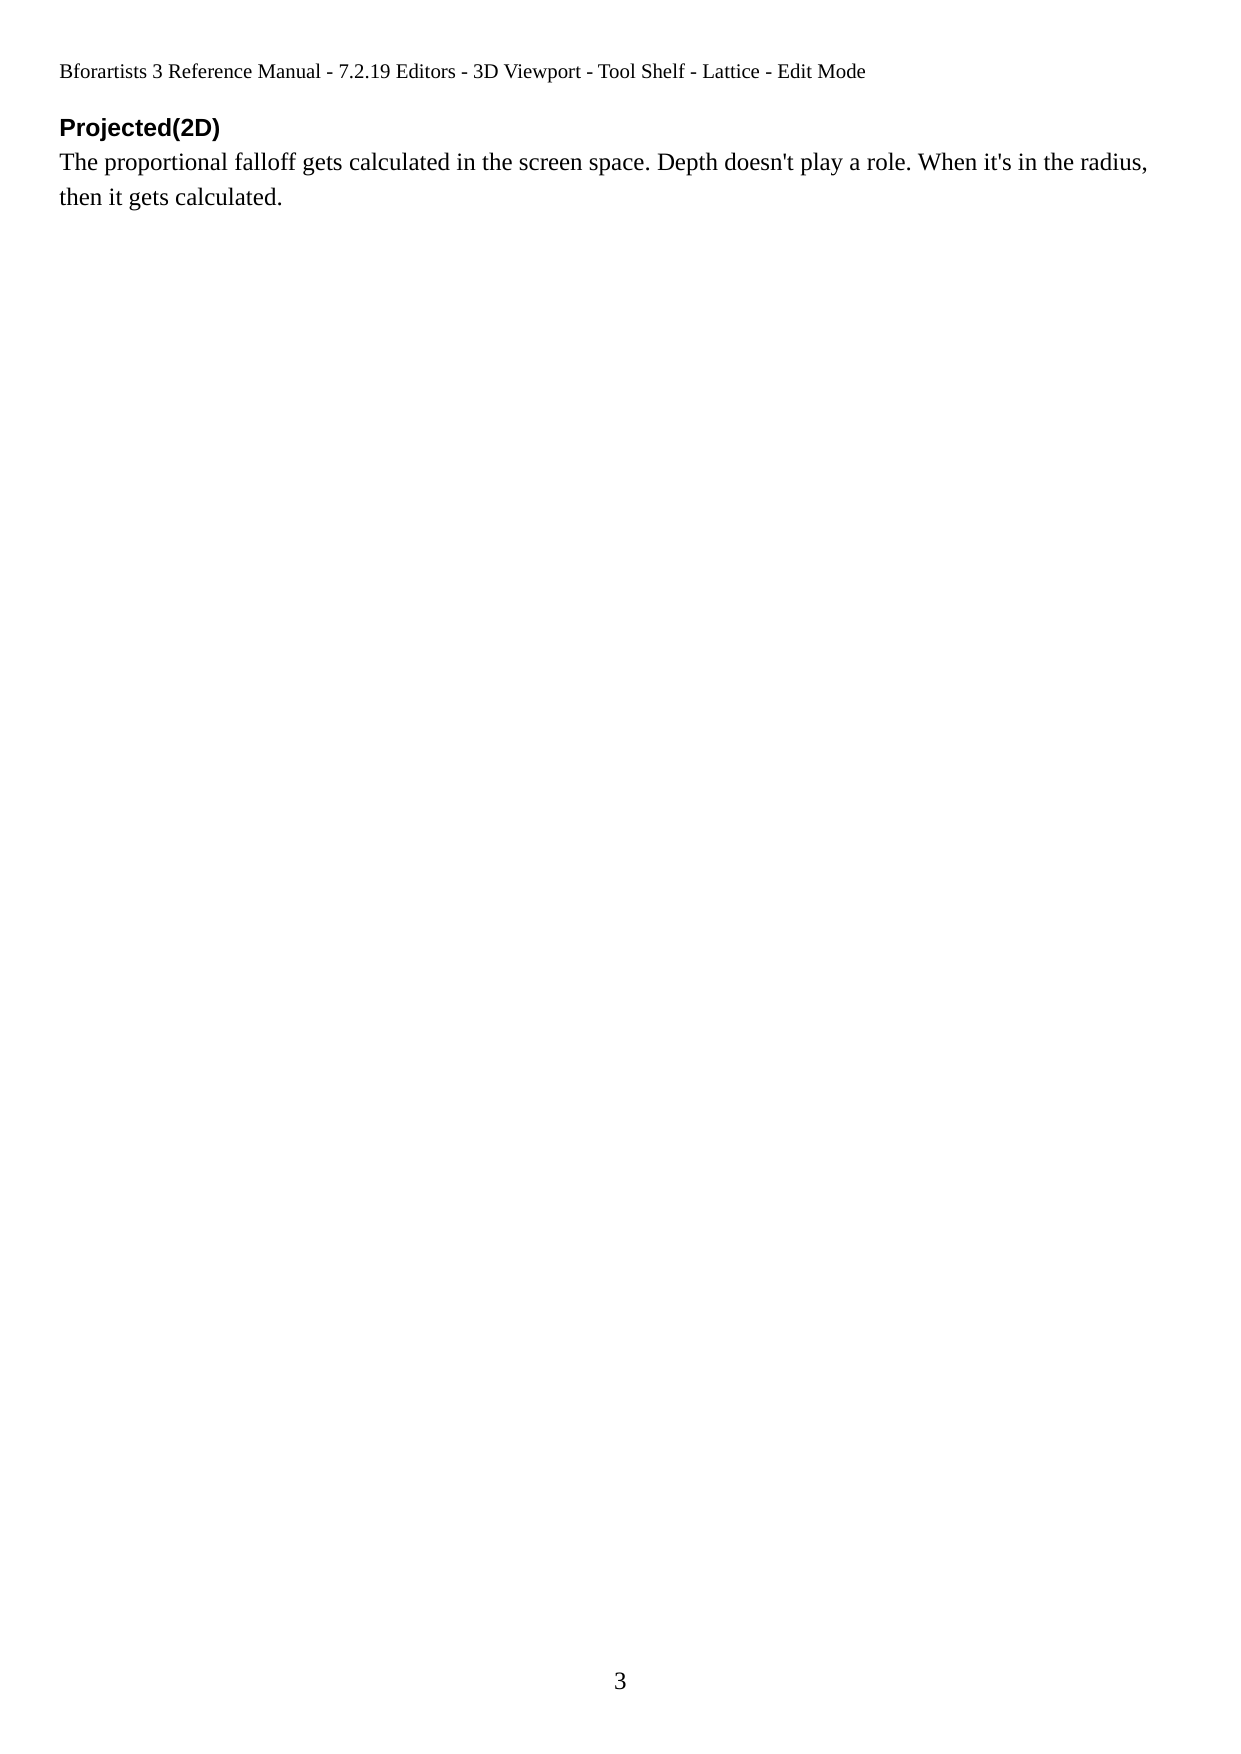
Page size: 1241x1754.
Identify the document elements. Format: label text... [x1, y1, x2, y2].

text The proportional falloff gets calculated in the screen space. Depth doesn't play a role. When it's in the radius, then it gets calculated. [59, 147, 1181, 211]
subtitle Projected(2D) [59, 113, 1181, 141]
